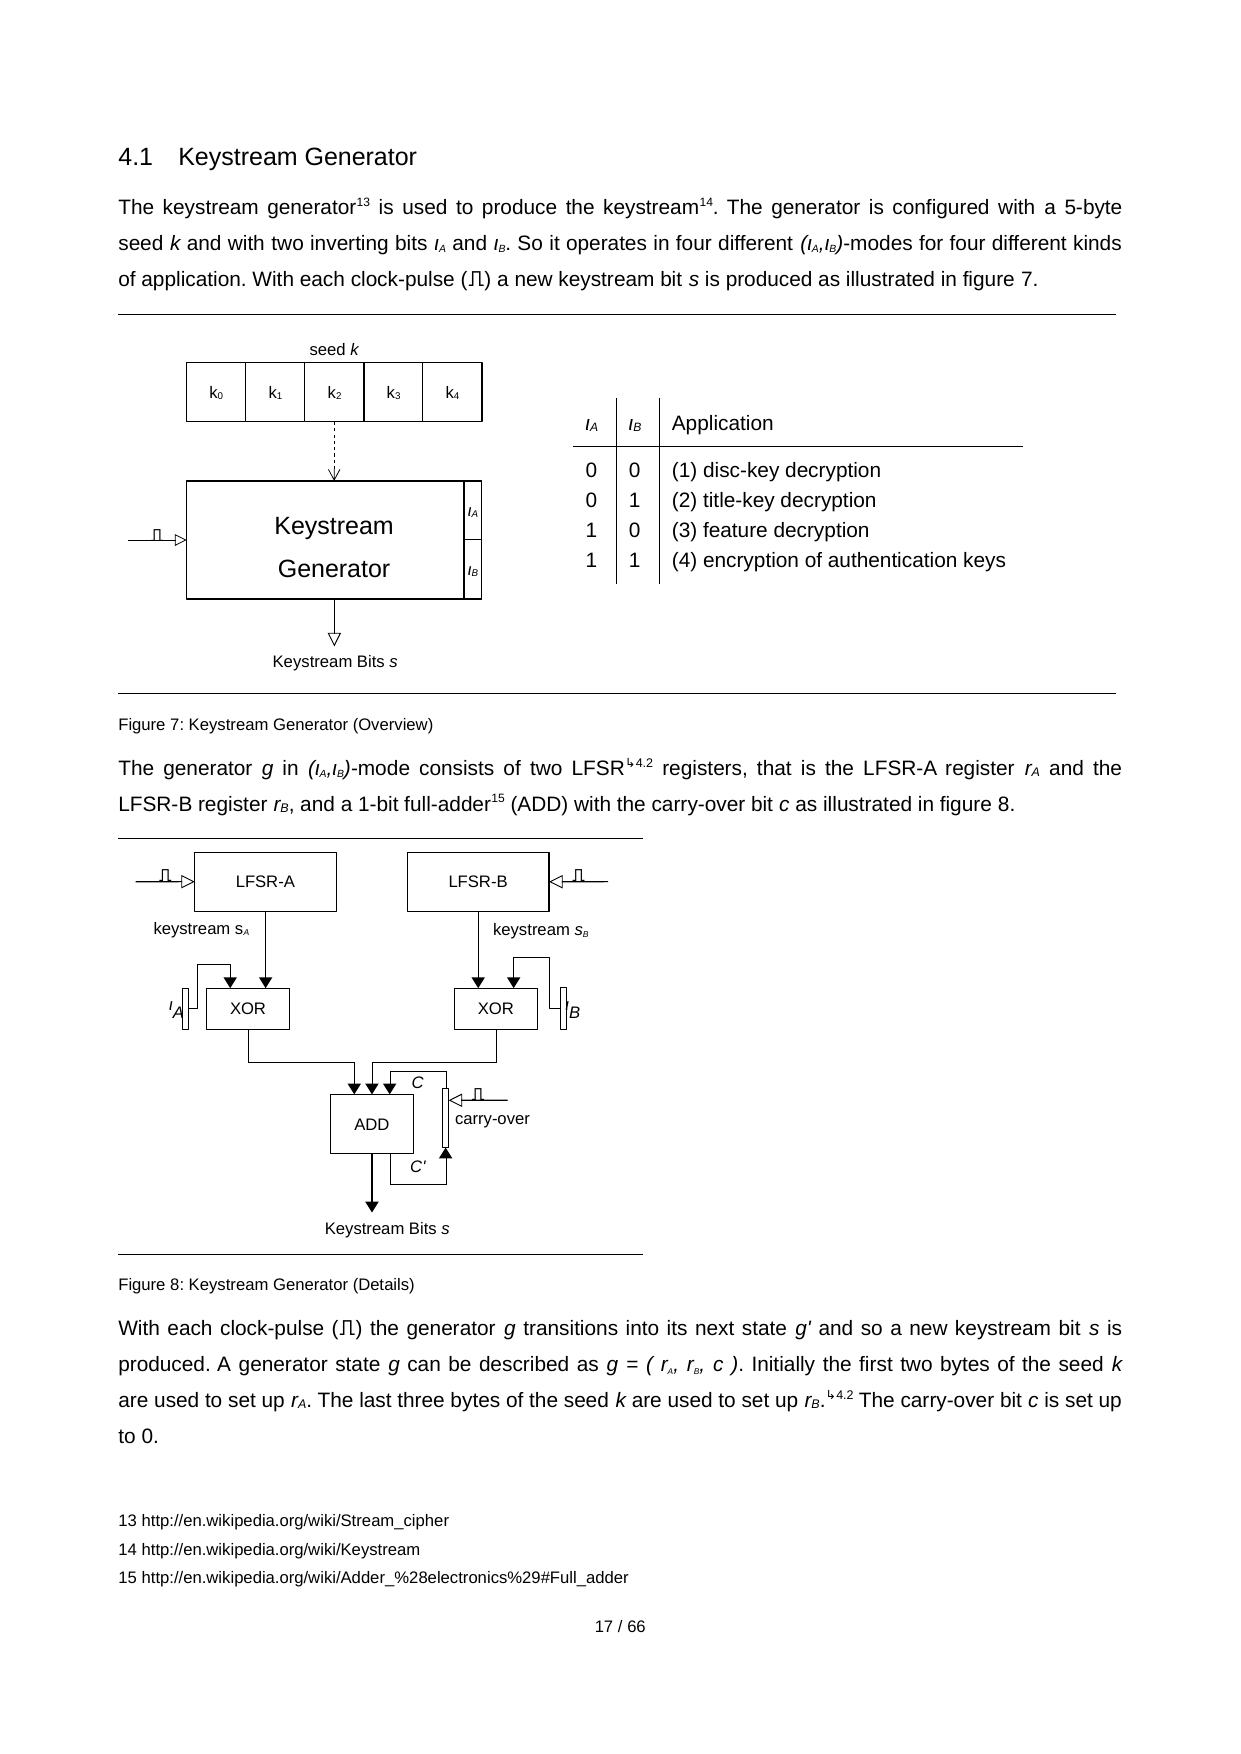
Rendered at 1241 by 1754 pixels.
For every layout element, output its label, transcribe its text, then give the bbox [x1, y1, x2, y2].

text Figure 7: Keystream Generator (Overview) [118, 315, 1122, 734]
table_cell 1 [617, 485, 659, 515]
text http://en.wikipedia.org/wiki/Adder_%28electronics%29#Full_adder [118, 1568, 1122, 1587]
table_cell 1 [573, 515, 616, 545]
table_cell 0 [573, 485, 616, 515]
text The generator g in (ιA,ιB)-mode consists of two LFSR↳4.2 registers, that is the LFSR-A register rA and the LFSR-B register rB, and a 1-bit full-adder (ADD) with the carry-over bit c as illustrated in figure 8. [118, 756, 1122, 816]
subtitle Keystream Generator [118, 142, 1122, 171]
text The keystream generator is used to produce the keystream. The generator is configured with a 5-byte seed k and with two inverting bits ιA and ιB. So it operates in four different (ιA,ιB)-modes for four different kinds of application. With each clock-pulse (⎍) a new keystream bit s is produced as illustrated in figure 7. [118, 195, 1122, 291]
table_cell 1 [617, 545, 659, 584]
table_cell 0 [573, 447, 616, 485]
text With each clock-pulse (⎍) the generator g transitions into its next state g' and so a new keystream bit s is produced. A generator state g can be described as g = ( rA, rB, c ). Initially the first two bytes of the seed k are used to set up rA. The last three bytes of the seed k are used to set up rB.↳4.2 The carry-over bit c is set up to 0. [118, 1316, 1122, 1448]
table_cell (1) disc-key decryption [660, 447, 1023, 485]
table_cell 0 [617, 447, 659, 485]
table_cell 1 [573, 545, 616, 584]
table_header ιB [617, 398, 659, 446]
table_cell (2) title-key decryption [660, 485, 1023, 515]
table_cell 0 [617, 515, 659, 545]
table_cell (4) encryption of authentication keys [660, 545, 1023, 584]
table_cell (3) feature decryption [660, 515, 1023, 545]
text http://en.wikipedia.org/wiki/Keystream [118, 1539, 1122, 1558]
table_header ιA [573, 398, 616, 446]
table_header Application [660, 398, 1023, 446]
text Figure 8: Keystream Generator (Details) [118, 839, 1122, 1294]
text http://en.wikipedia.org/wiki/Stream_cipher [118, 1511, 1122, 1530]
